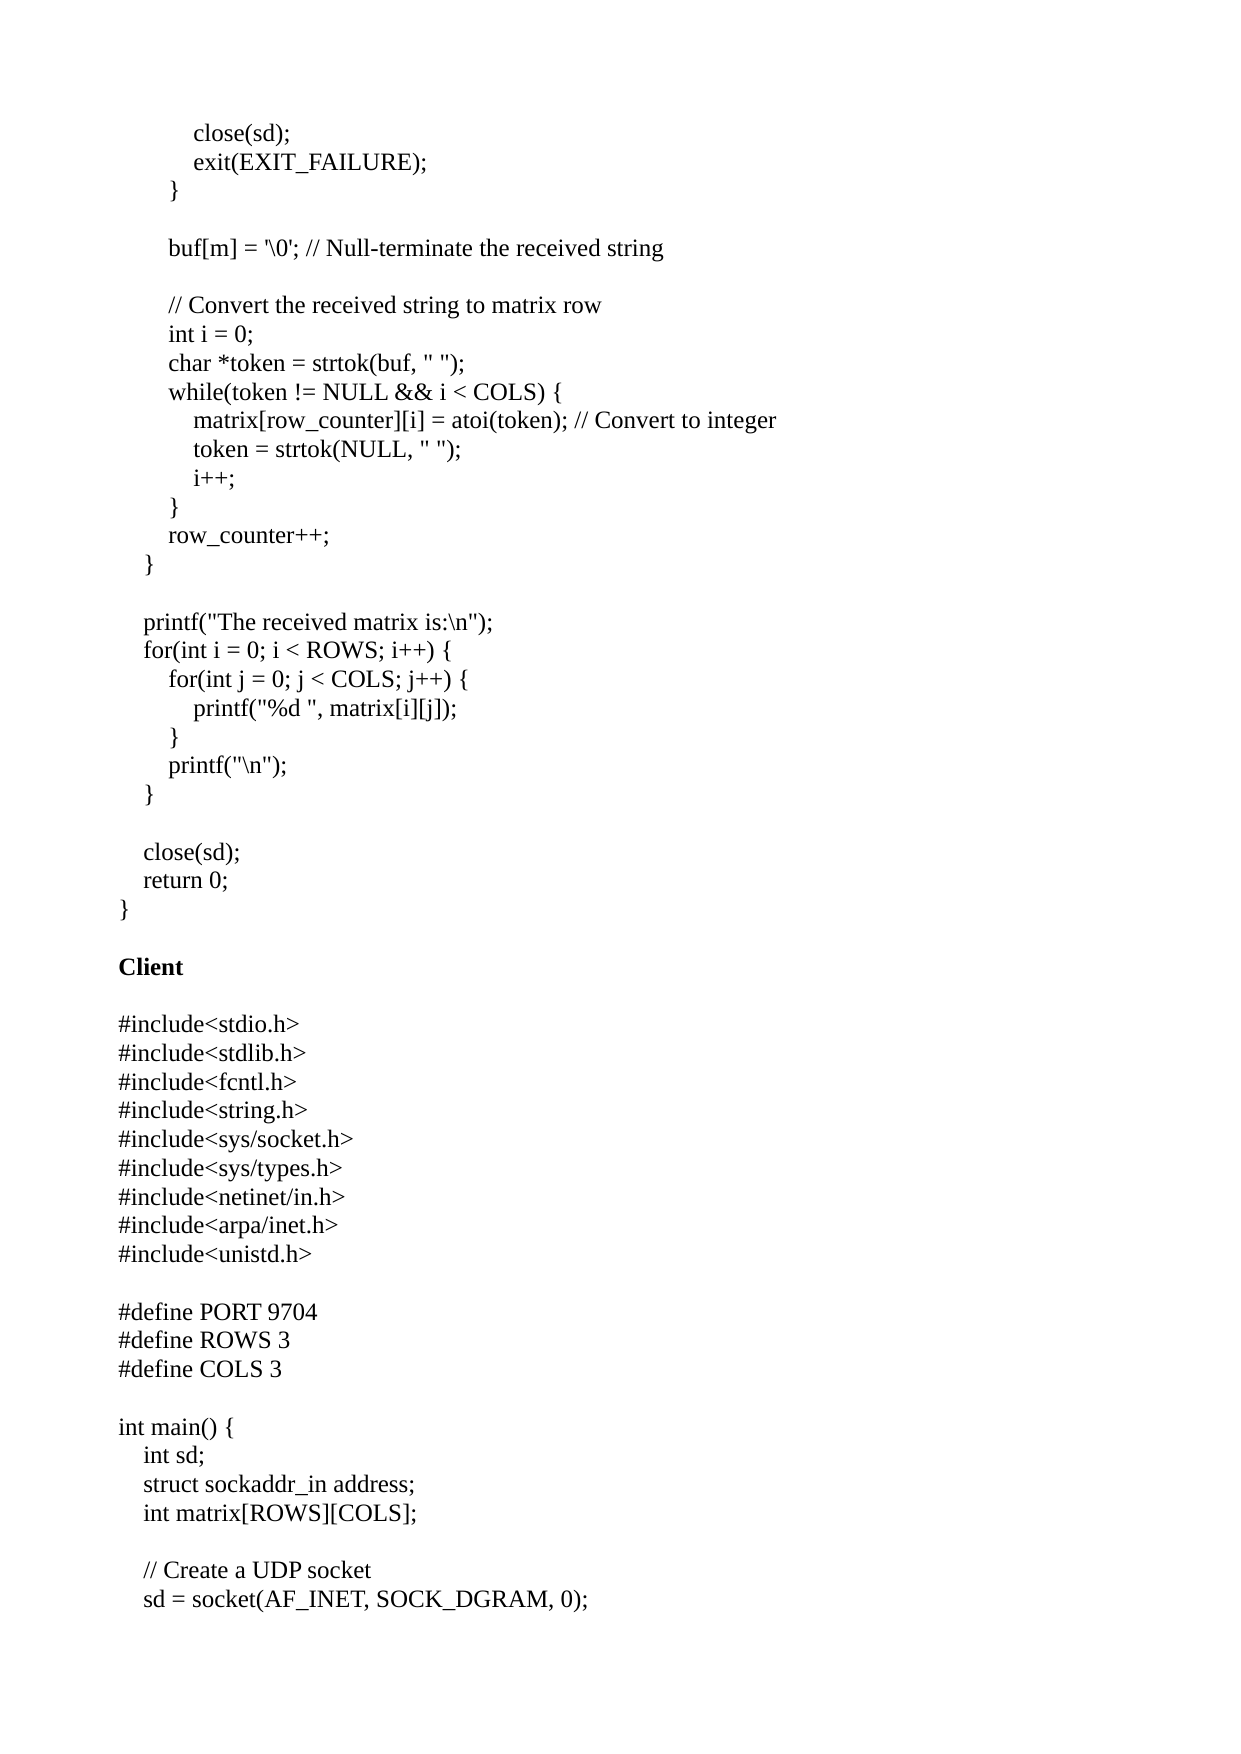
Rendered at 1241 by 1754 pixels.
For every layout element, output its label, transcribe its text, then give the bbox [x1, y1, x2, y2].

text #define ROWS 3 [118, 1326, 1122, 1354]
text matrix[row_counter][i] = atoi(token); // Convert to integer [118, 406, 1122, 434]
text close(sd); [118, 118, 1122, 147]
text int sd; [118, 1441, 1122, 1469]
text #include<sys/socket.h> [118, 1124, 1122, 1153]
text #include<stdlib.h> [118, 1038, 1122, 1067]
text } [118, 894, 1122, 923]
text } [118, 722, 1122, 751]
text exit(EXIT_FAILURE); [118, 147, 1122, 176]
text } [118, 549, 1122, 578]
text } [118, 492, 1122, 521]
text for(int j = 0; j < COLS; j++) { [118, 664, 1122, 693]
text for(int i = 0; i < ROWS; i++) { [118, 636, 1122, 664]
text #include<arpa/inet.h> [118, 1211, 1122, 1239]
text // Create a UDP socket [118, 1556, 1122, 1584]
text #define PORT 9704 [118, 1297, 1122, 1326]
text while(token != NULL && i < COLS) { [118, 377, 1122, 406]
text close(sd); [118, 837, 1122, 866]
text i++; [118, 463, 1122, 492]
text return 0; [118, 866, 1122, 894]
text int matrix[ROWS][COLS]; [118, 1498, 1122, 1527]
text } [118, 779, 1122, 808]
text #include<stdio.h> [118, 1009, 1122, 1038]
text printf("\n"); [118, 751, 1122, 779]
text printf("%d ", matrix[i][j]); [118, 693, 1122, 722]
text #include<netinet/in.h> [118, 1182, 1122, 1211]
text int main() { [118, 1412, 1122, 1441]
text #include<string.h> [118, 1096, 1122, 1124]
text struct sockaddr_in address; [118, 1469, 1122, 1498]
text buf[m] = '\0'; // Null-terminate the received string [118, 233, 1122, 262]
text sd = socket(AF_INET, SOCK_DGRAM, 0); [118, 1584, 1122, 1613]
text Client [118, 952, 1122, 981]
text #define COLS 3 [118, 1354, 1122, 1383]
text char *token = strtok(buf, " "); [118, 348, 1122, 377]
text row_counter++; [118, 521, 1122, 549]
text // Convert the received string to matrix row [118, 291, 1122, 319]
text #include<sys/types.h> [118, 1153, 1122, 1182]
text #include<unistd.h> [118, 1239, 1122, 1268]
text } [118, 176, 1122, 204]
text token = strtok(NULL, " "); [118, 434, 1122, 463]
text int i = 0; [118, 319, 1122, 348]
text printf("The received matrix is:\n"); [118, 607, 1122, 636]
text #include<fcntl.h> [118, 1067, 1122, 1096]
